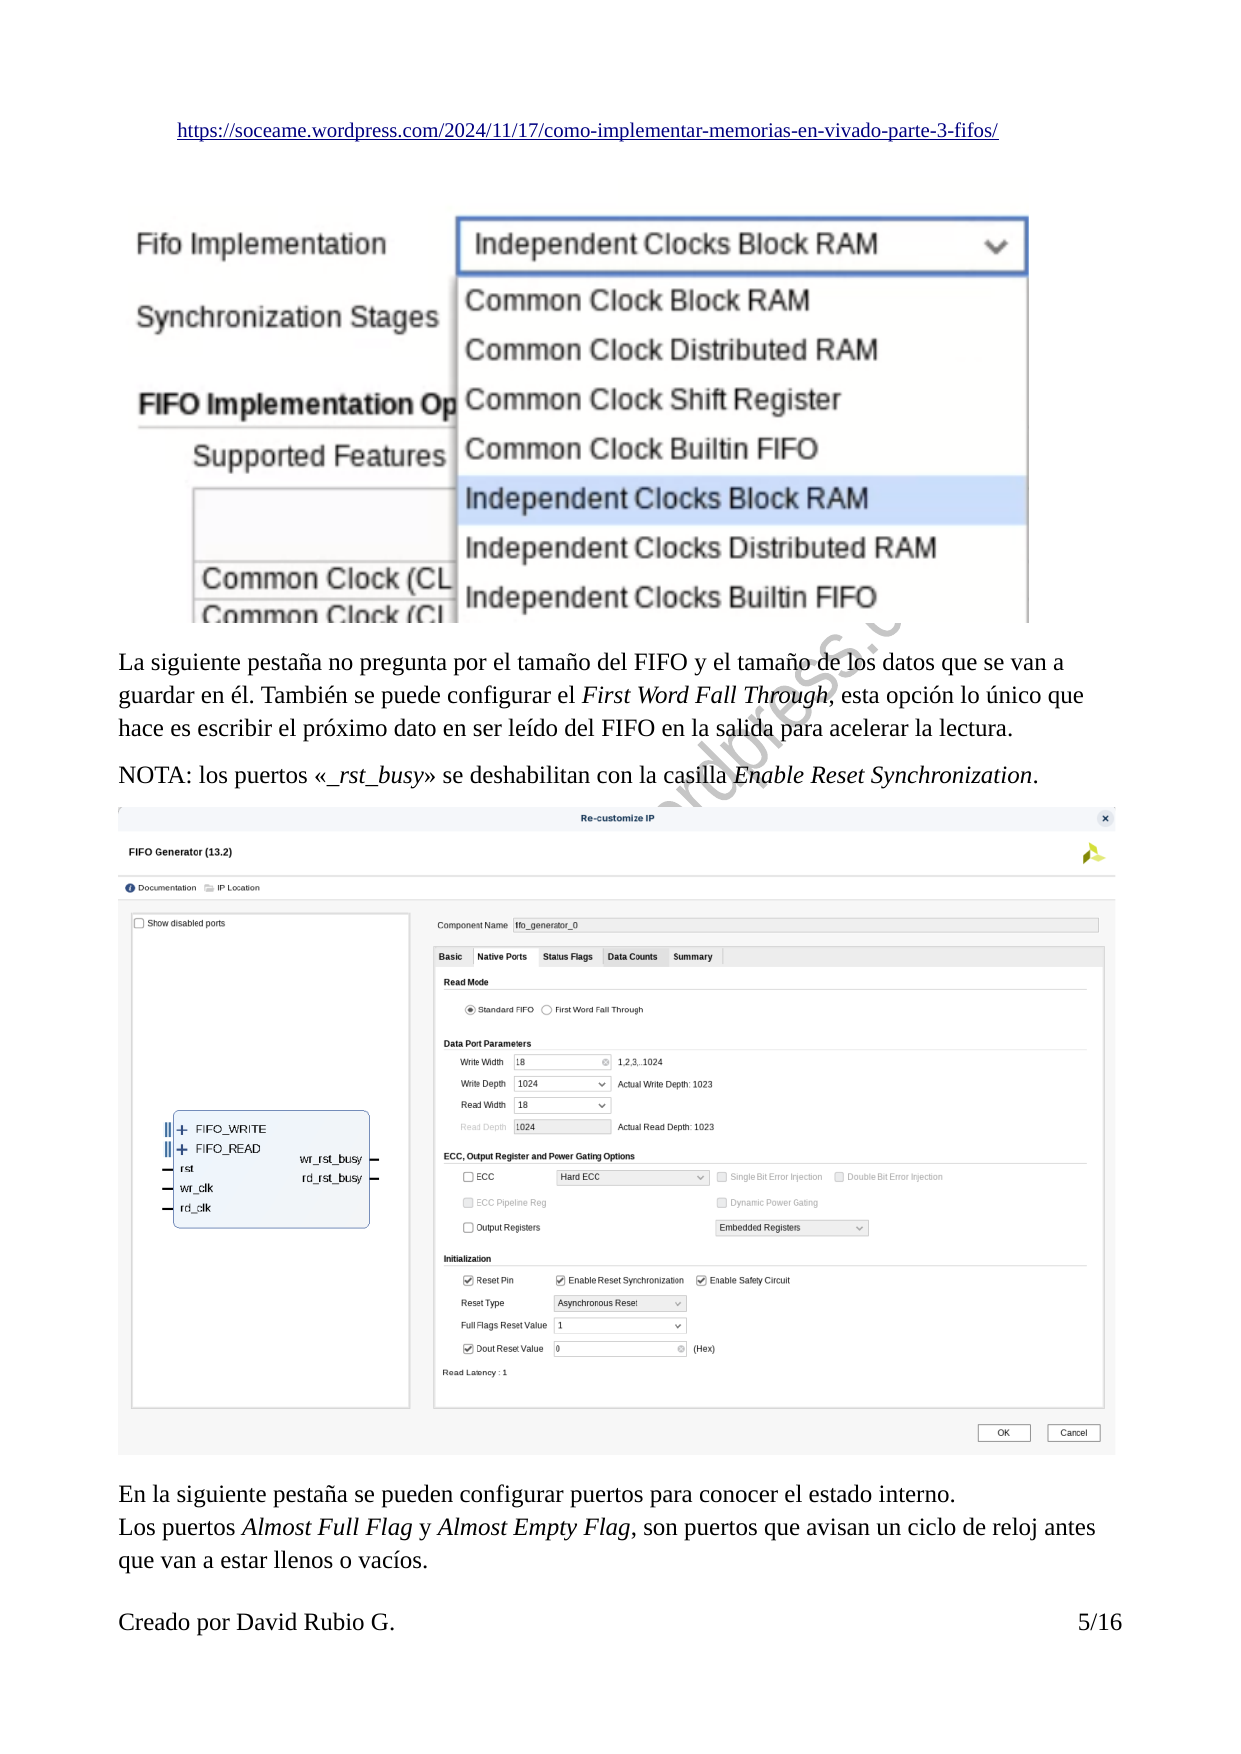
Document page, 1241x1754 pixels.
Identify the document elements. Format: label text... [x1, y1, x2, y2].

text La siguiente pestaña no pregunta por el tamaño del FIFO y el tamaño de los datos que se van a guardar en él. También se puede configurar el First Word Fall Through, esta opción lo único que hace es escribir el próximo dato en ser leído del FIFO en la salida para acelerar la lectura. [118, 647, 831, 741]
text En la siguiente pestaña se pueden configurar puertos para conocer el estado interno. Los puertos Almost Full Flag y Almost Empty Flag, son puertos que avisan un ciclo de reloj antes que van a estar llenos o vacíos. [118, 1479, 1122, 1574]
picture [118, 807, 1116, 1455]
text NOTA: los puertos «_rst_busy» se deshabilitan con la casilla Enable Reset Synchronization. [118, 760, 705, 789]
picture [118, 177, 1029, 623]
text NOTA: los puertos «_rst_busy» se deshabilitan con la casilla Enable Reset Synchronization. [754, 760, 1122, 789]
text La siguiente pestaña no pregunta por el tamaño del FIFO y el tamaño de los datos que se van a guardar en él. También se puede configurar el First Word Fall Through, esta opción lo único que hace es escribir el próximo dato en ser leído del FIFO en la salida para acelerar la lectura. [784, 647, 1122, 741]
